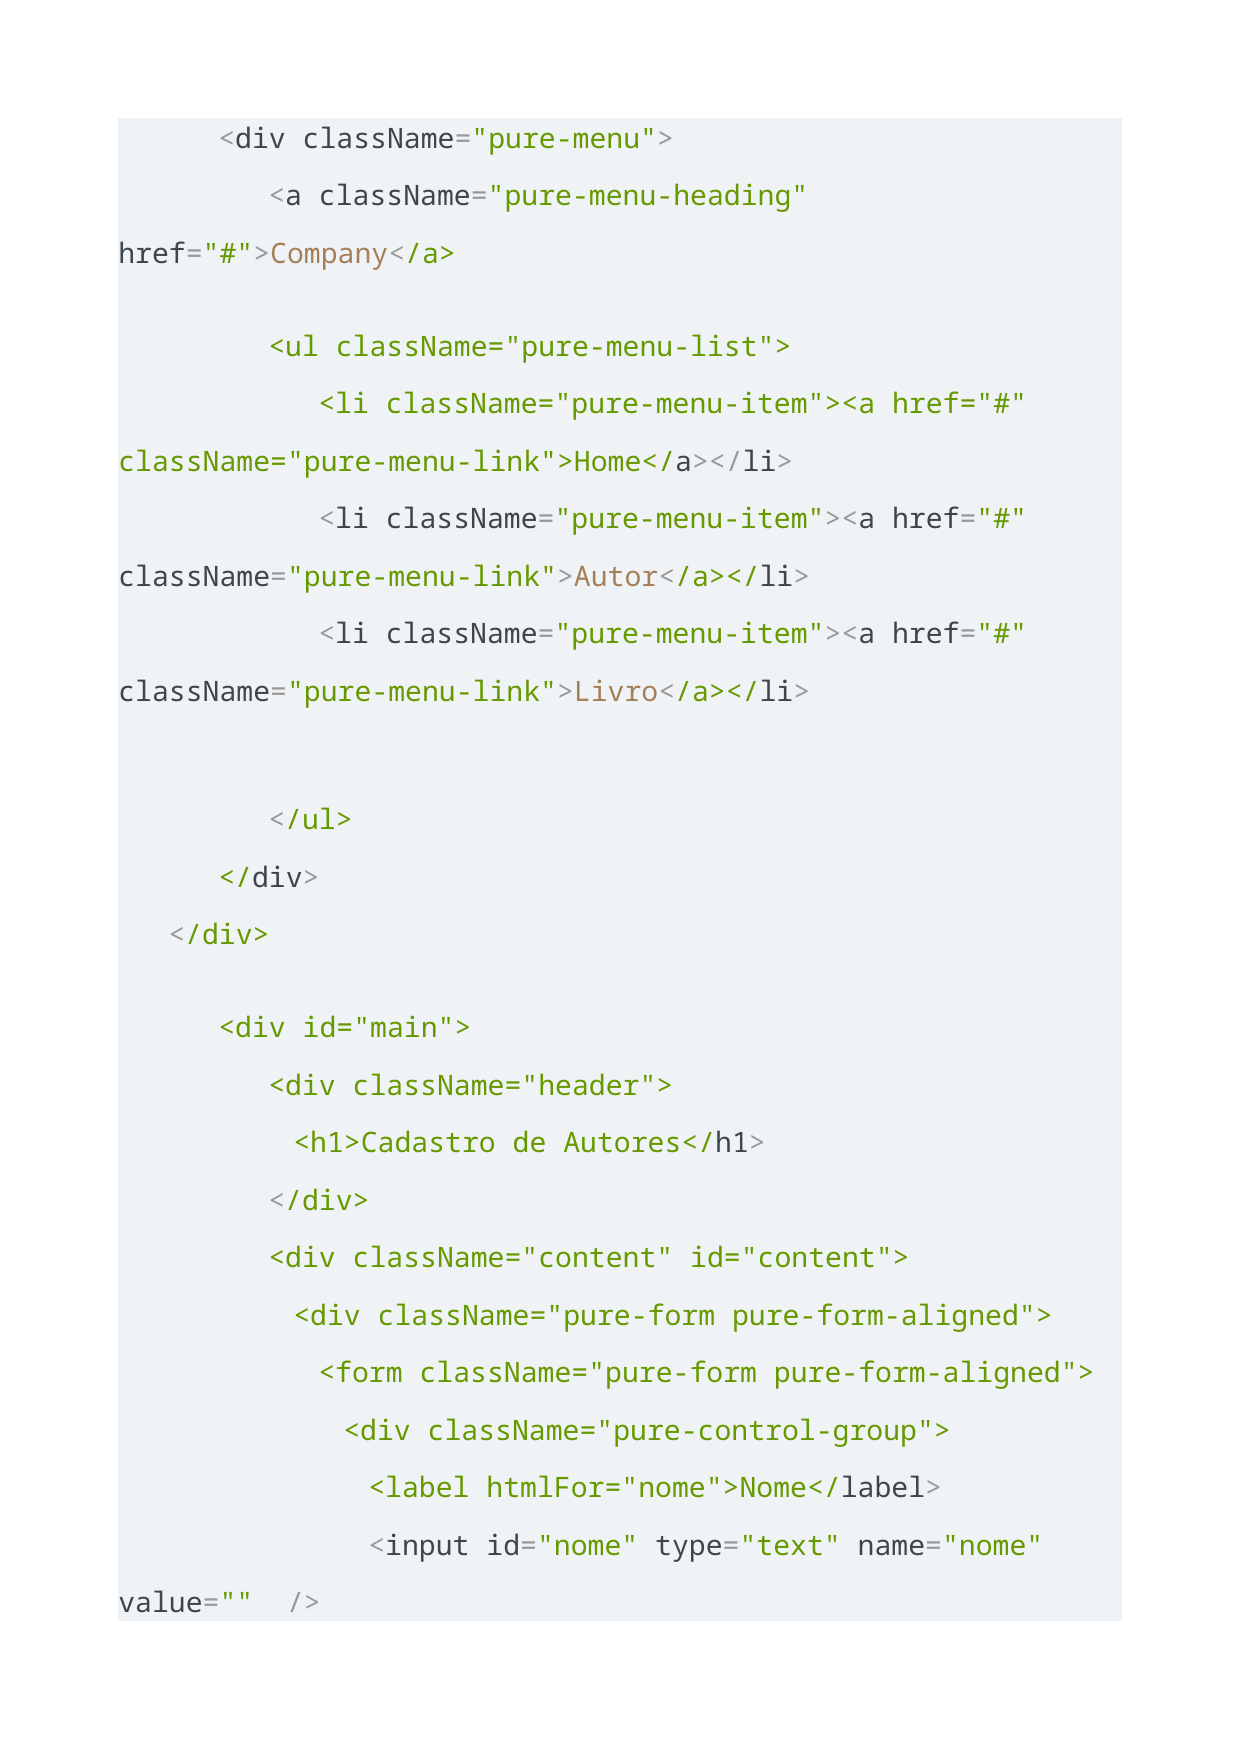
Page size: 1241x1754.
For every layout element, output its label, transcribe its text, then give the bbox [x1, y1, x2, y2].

text <div className="header"> [118, 1065, 1122, 1103]
text <input id="nome" type="text" name="nome" value="" /> [118, 1525, 1122, 1621]
text <h1>Cadastro de Autores</h1> [118, 1122, 1122, 1161]
text </div> [118, 914, 1122, 953]
text <li className="pure-menu-item"><a href="#" className="pure-menu-link">Home</a></li> [118, 383, 1122, 479]
text <div className="pure-form pure-form-aligned"> [118, 1295, 1122, 1333]
text <li className="pure-menu-item"><a href="#" className="pure-menu-link">Livro</a></li> [118, 613, 1122, 709]
text </div> [118, 1180, 1122, 1218]
text <ul className="pure-menu-list"> [118, 326, 1122, 364]
text <div className="content" id="content"> [118, 1237, 1122, 1276]
text </div> [118, 857, 1122, 895]
text <div className="pure-control-group"> [118, 1410, 1122, 1448]
text </ul> [118, 799, 1122, 838]
text <div id="main"> [118, 1007, 1122, 1046]
text <label htmlFor="nome">Nome</label> [118, 1467, 1122, 1506]
text <form className="pure-form pure-form-aligned"> [118, 1352, 1122, 1391]
text <li className="pure-menu-item"><a href="#" className="pure-menu-link">Autor</a></li> [118, 498, 1122, 594]
text <div className="pure-menu"> [118, 118, 1122, 156]
text <a className="pure-menu-heading" href="#">Company</a> [118, 176, 1122, 271]
